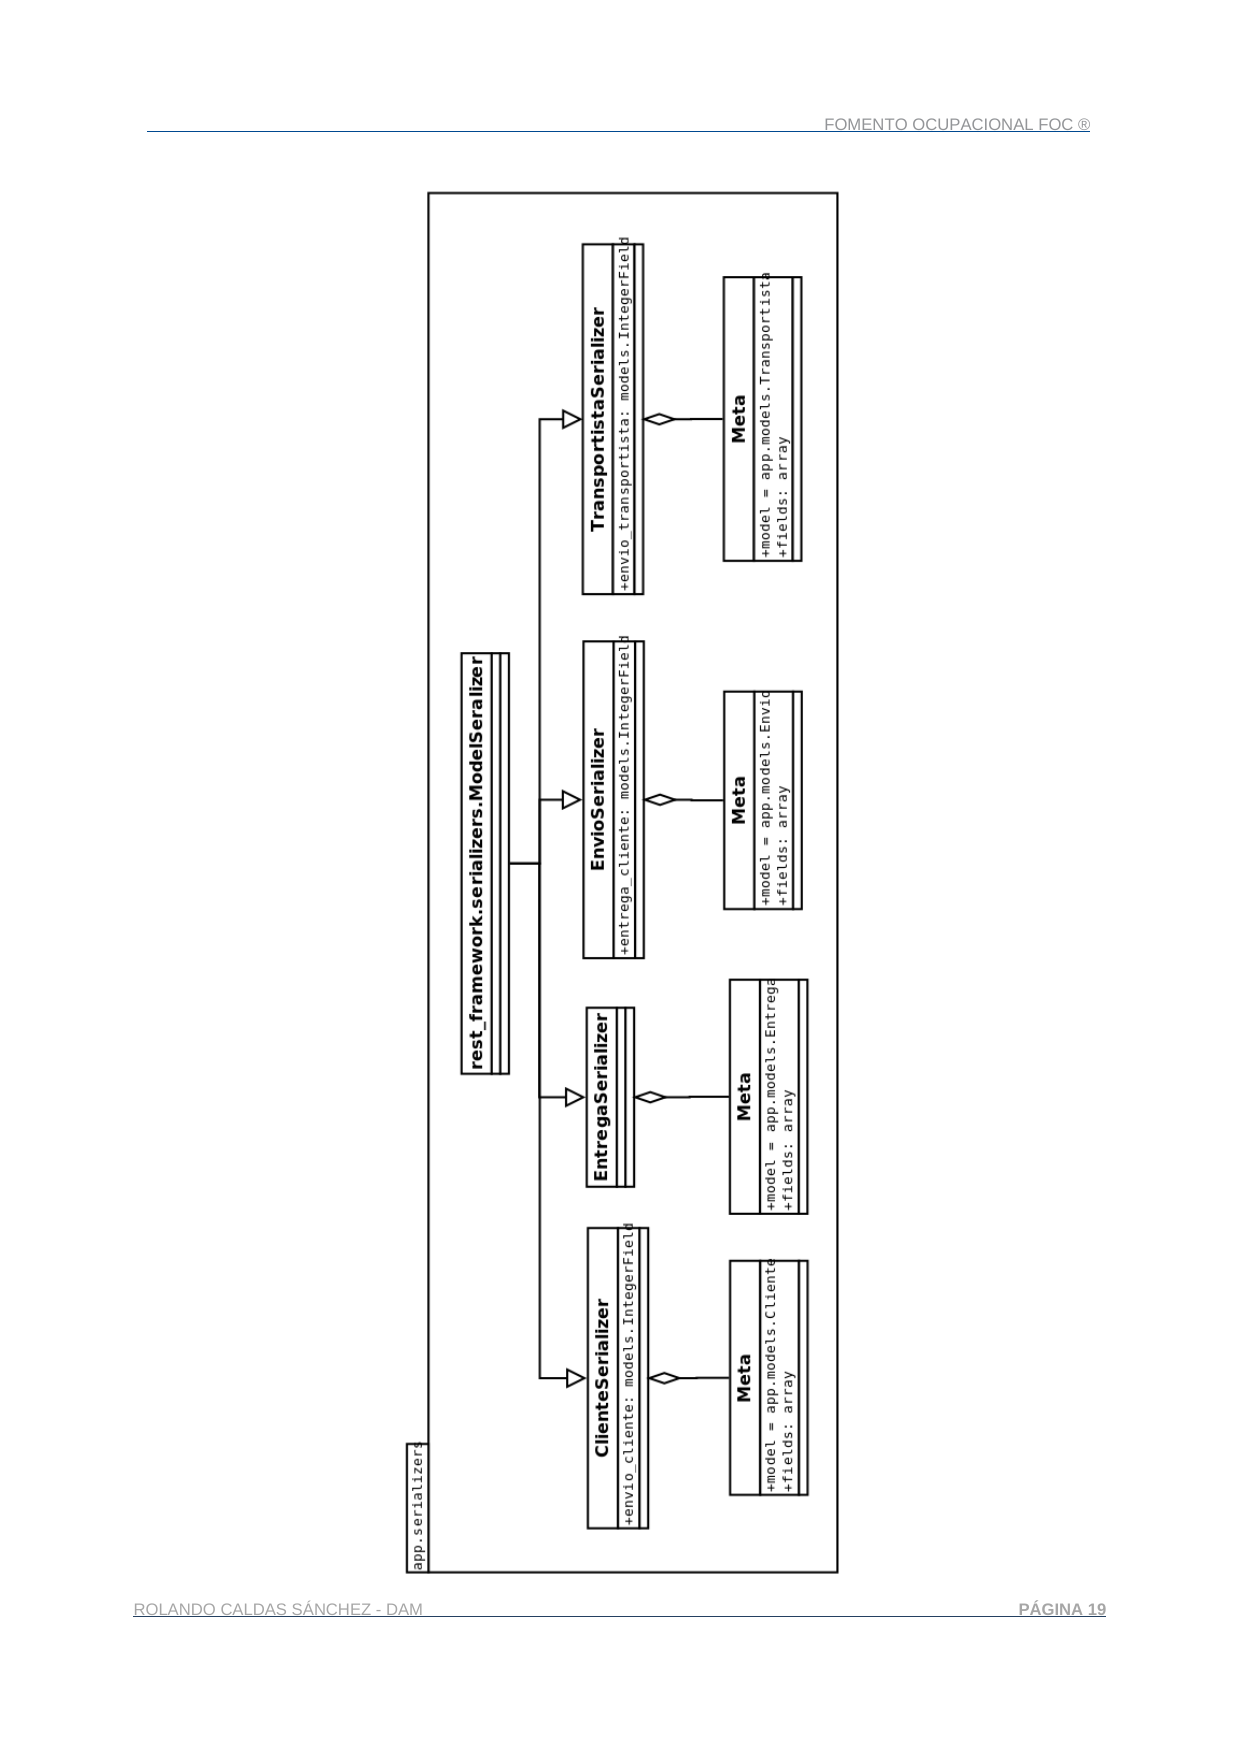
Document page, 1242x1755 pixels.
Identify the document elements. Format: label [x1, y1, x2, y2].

picture [395, 187, 844, 1578]
